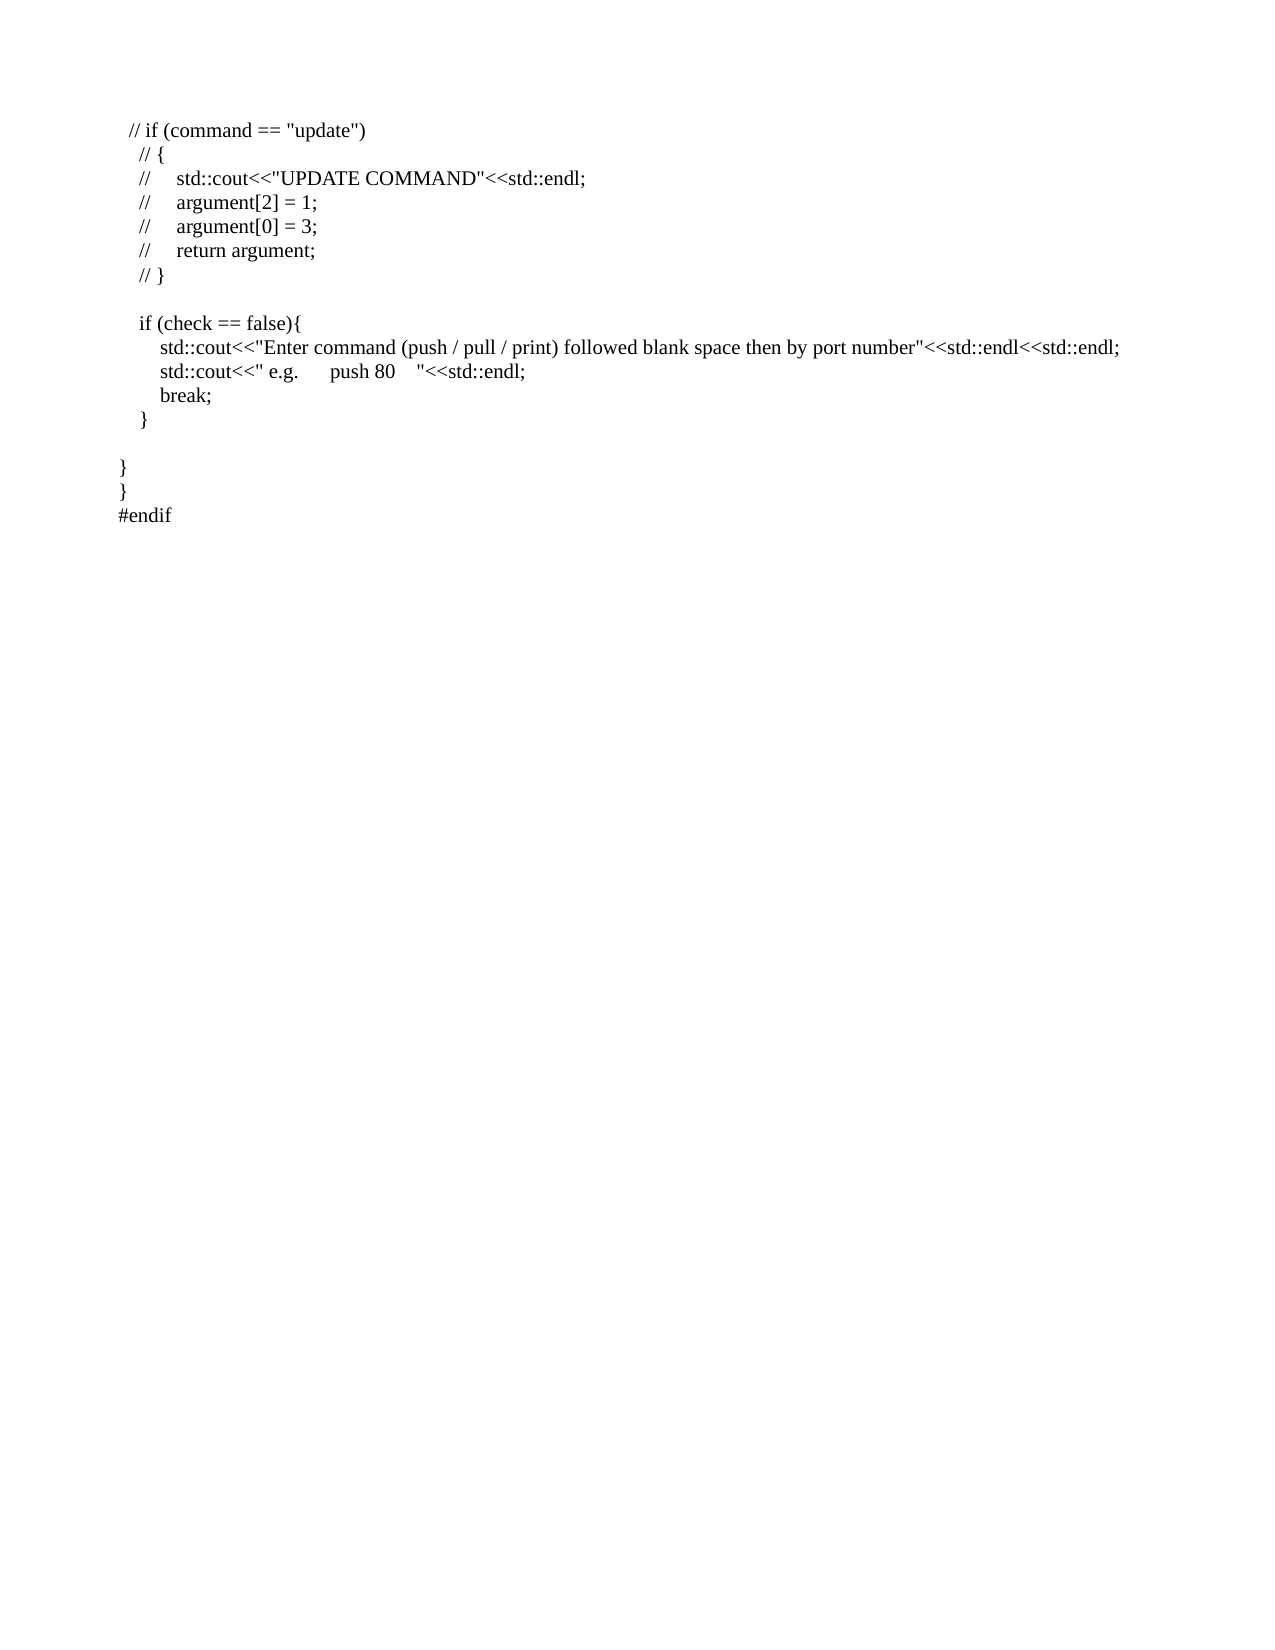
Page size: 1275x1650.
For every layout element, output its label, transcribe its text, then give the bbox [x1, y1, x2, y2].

text // } [118, 262, 1157, 287]
text if (check == false){ [118, 311, 1157, 335]
text #endif [118, 503, 1157, 527]
text } [118, 479, 1157, 503]
text // if (command == "update") [118, 118, 1157, 142]
text } [118, 455, 1157, 479]
text break; [118, 383, 1157, 407]
text std::cout<<" e.g. push 80 "<<std::endl; [118, 359, 1157, 383]
text std::cout<<"Enter command (push / pull / print) followed blank space then by port number"<<std::endl<<std::endl; [118, 335, 1157, 359]
text // return argument; [118, 238, 1157, 262]
text // argument[2] = 1; [118, 190, 1157, 214]
text } [118, 407, 1157, 431]
text // std::cout<<"UPDATE COMMAND"<<std::endl; [118, 166, 1157, 190]
text // { [118, 142, 1157, 166]
text // argument[0] = 3; [118, 214, 1157, 238]
